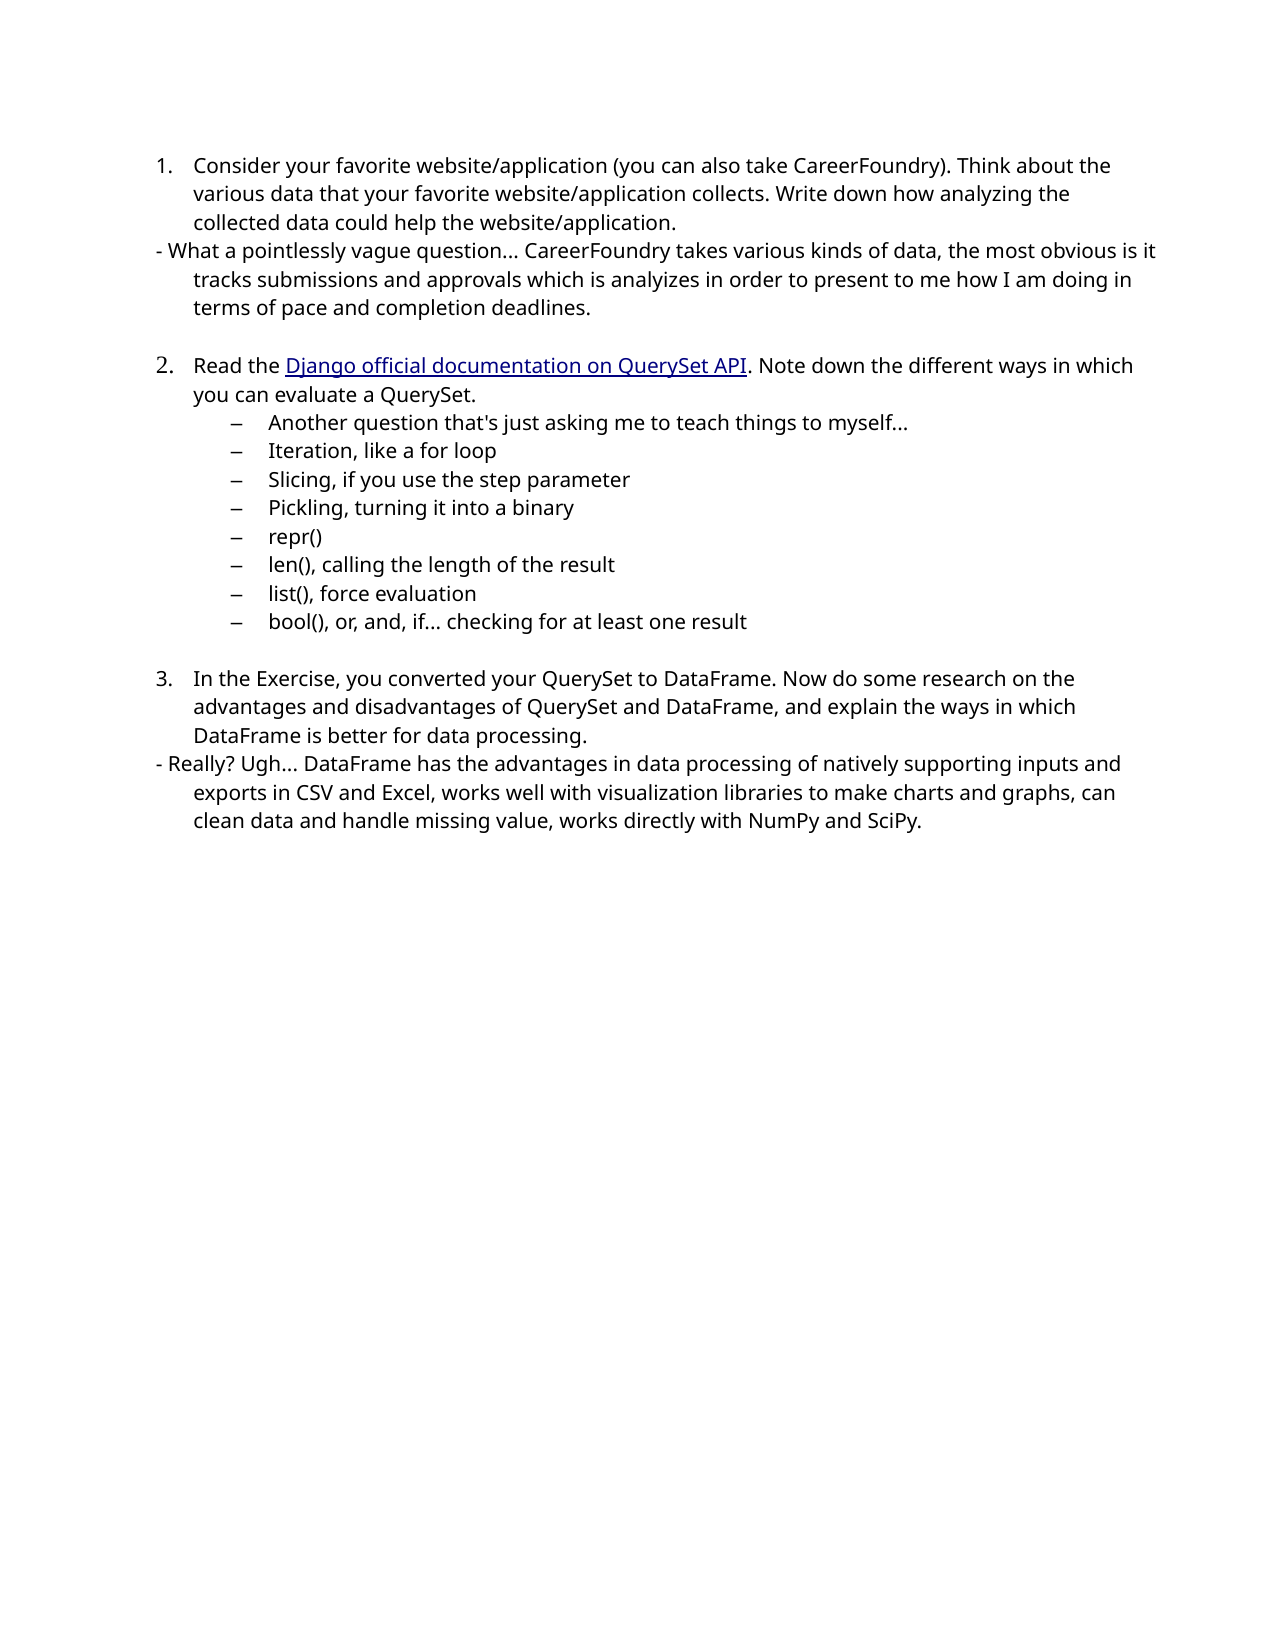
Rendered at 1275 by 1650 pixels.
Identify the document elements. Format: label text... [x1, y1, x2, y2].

list Slicing, if you use the step parameter [231, 465, 1157, 493]
list Iteration, like a for loop [231, 437, 1157, 465]
list Another question that's just asking me to teach things to myself... [231, 408, 1157, 437]
text - Really? Ugh... DataFrame has the advantages in data processing of natively supporting inputs and exports in CSV and Excel, works well with visualization libraries to make charts and graphs, can clean data and handle missing value, works directly with NumPy and SciPy. [156, 749, 1157, 835]
list len(), calling the length of the result [231, 550, 1157, 579]
text - What a pointlessly vague question... CareerFoundry takes various kinds of data, the most obvious is it tracks submissions and approvals which is analyizes in order to present to me how I am doing in terms of pace and completion deadlines. [156, 236, 1157, 322]
list repr() [231, 522, 1157, 550]
list Read the Django official documentation on QuerySet API. Note down the different ways in which you can evaluate a QuerySet. [156, 350, 1157, 408]
list list(), force evaluation [231, 579, 1157, 607]
list Consider your favorite website/application (you can also take CareerFoundry). Think about the various data that your favorite website/application collects. Write down how analyzing the collected data could help the website/application. [156, 151, 1157, 236]
list Pickling, turning it into a binary [231, 493, 1157, 522]
list bool(), or, and, if... checking for at least one result [231, 607, 1157, 636]
list In the Exercise, you converted your QuerySet to DataFrame. Now do some research on the advantages and disadvantages of QuerySet and DataFrame, and explain the ways in which DataFrame is better for data processing. [156, 664, 1157, 749]
